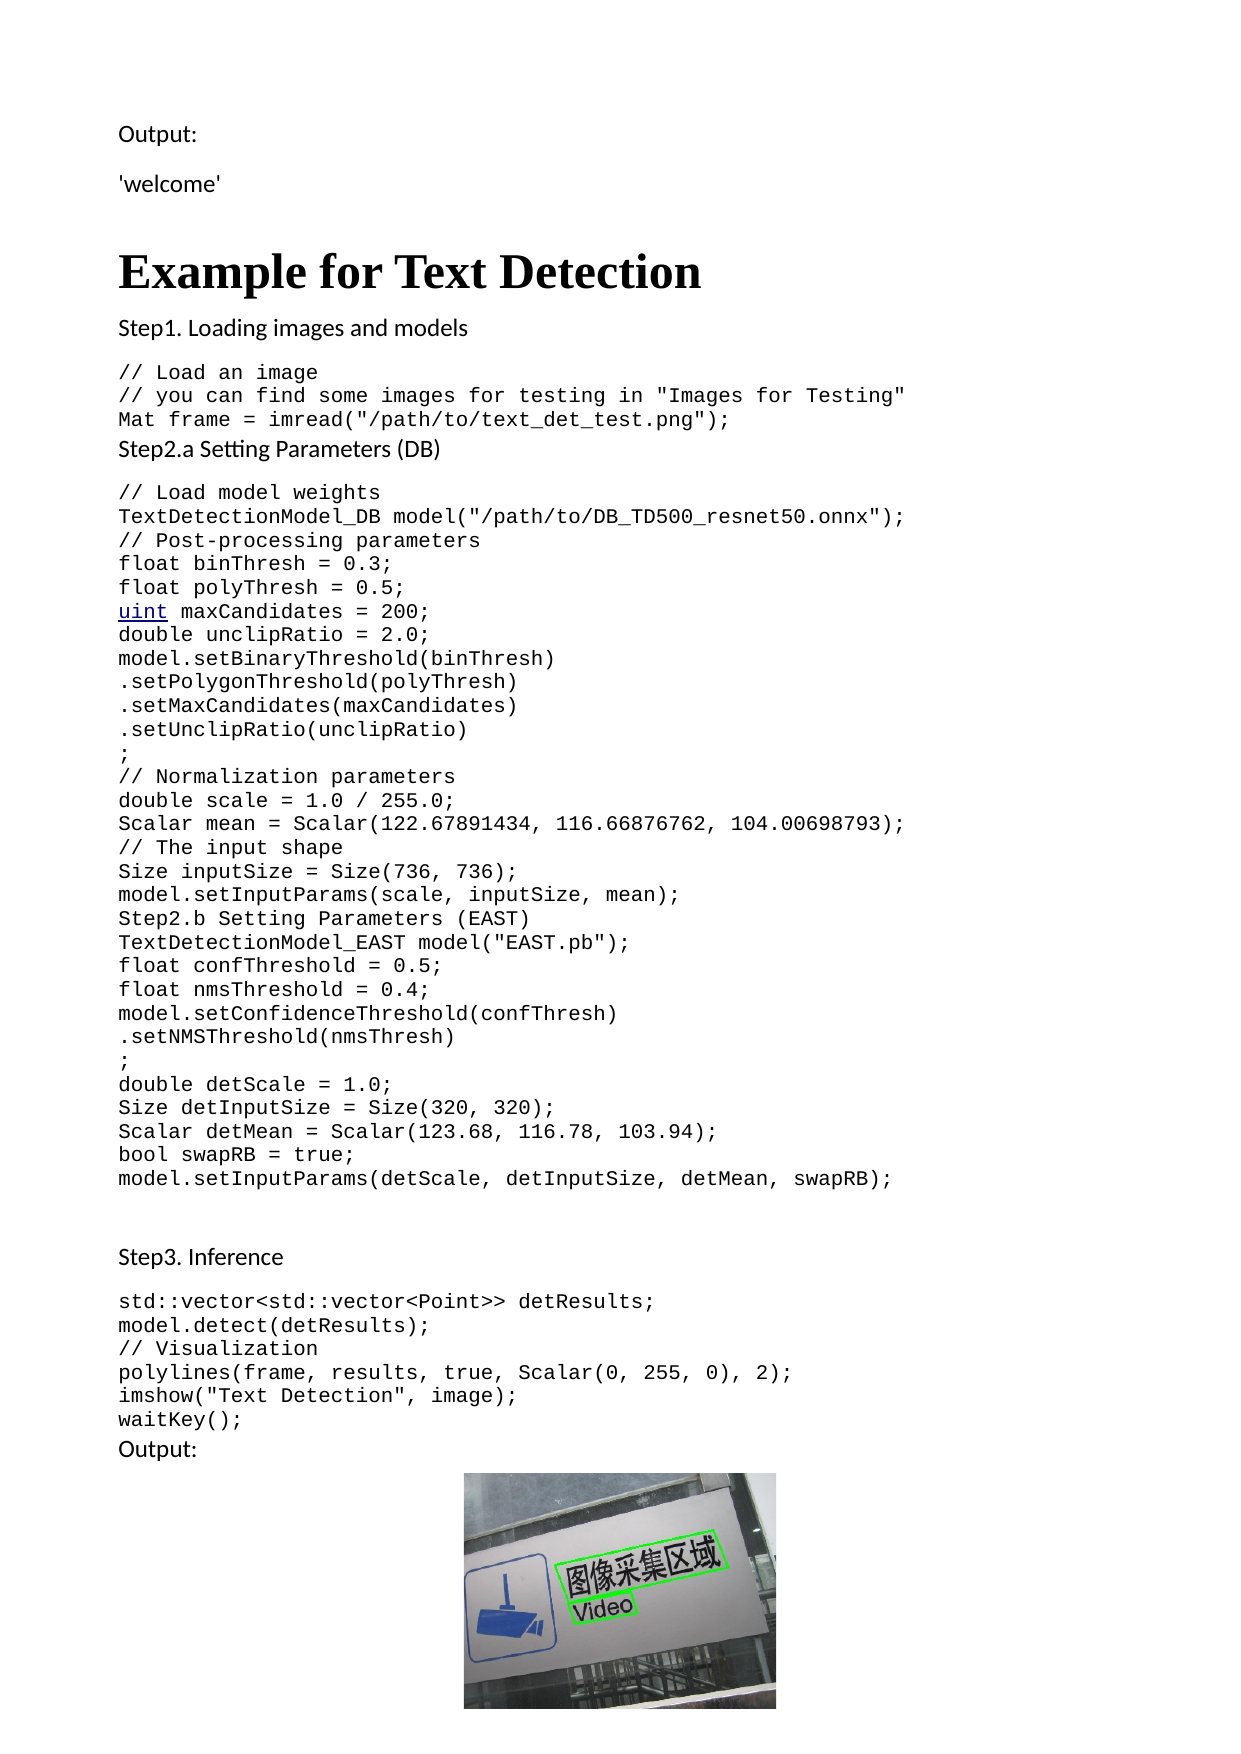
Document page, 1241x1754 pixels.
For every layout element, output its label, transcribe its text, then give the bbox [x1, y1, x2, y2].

text std::vector<std::vector<Point>> detResults; [118, 1291, 1122, 1314]
text Size detInputSize = Size(320, 320); [118, 1097, 1122, 1121]
text // Load an image [118, 362, 1122, 386]
text Step1. Loading images and models [118, 312, 1122, 343]
text bool swapRB = true; [118, 1144, 1122, 1168]
text float nmsThreshold = 0.4; [118, 979, 1122, 1003]
text Scalar mean = Scalar(122.67891434, 116.66876762, 104.00698793); [118, 813, 1122, 837]
text .setUnclipRatio(unclipRatio) [118, 719, 1122, 742]
text Output: [118, 1433, 1122, 1463]
text float confThreshold = 0.5; [118, 955, 1122, 979]
text Step3. Inference [118, 1241, 1122, 1272]
text ; [118, 1050, 1122, 1073]
picture [463, 1473, 777, 1709]
text // Normalization parameters [118, 766, 1122, 790]
text // Load model weights [118, 482, 1122, 506]
text ; [118, 742, 1122, 766]
text // Visualization [118, 1338, 1122, 1362]
text .setNMSThreshold(nmsThresh) [118, 1026, 1122, 1050]
text 'welcome' [118, 168, 1122, 198]
text // you can find some images for testing in "Images for Testing" [118, 386, 1122, 409]
text uint maxCandidates = 200; [118, 601, 1122, 624]
text model.setInputParams(scale, inputSize, mean); [118, 884, 1122, 908]
text .setMaxCandidates(maxCandidates) [118, 695, 1122, 719]
text Step2.a Setting Parameters (DB) [118, 433, 1122, 463]
text // Post-processing parameters [118, 530, 1122, 553]
text model.setConfidenceThreshold(confThresh) [118, 1003, 1122, 1026]
text TextDetectionModel_EAST model("EAST.pb"); [118, 932, 1122, 955]
text model.setInputParams(detScale, detInputSize, detMean, swapRB); [118, 1168, 1122, 1192]
text Scalar detMean = Scalar(123.68, 116.78, 103.94); [118, 1121, 1122, 1144]
text TextDetectionModel_DB model("/path/to/DB_TD500_resnet50.onnx"); [118, 506, 1122, 530]
text double detScale = 1.0; [118, 1073, 1122, 1097]
text model.detect(detResults); [118, 1314, 1122, 1338]
text model.setBinaryThreshold(binThresh) [118, 648, 1122, 672]
text Output: [118, 118, 1122, 149]
text double unclipRatio = 2.0; [118, 624, 1122, 648]
text .setPolygonThreshold(polyThresh) [118, 672, 1122, 695]
text float binThresh = 0.3; [118, 553, 1122, 577]
text double scale = 1.0 / 255.0; [118, 790, 1122, 813]
text Mat frame = imread("/path/to/text_det_test.png"); [118, 409, 1122, 433]
text imshow("Text Detection", image); [118, 1386, 1122, 1409]
text waitKey(); [118, 1409, 1122, 1433]
text polylines(frame, results, true, Scalar(0, 255, 0), 2); [118, 1362, 1122, 1386]
text float polyThresh = 0.5; [118, 577, 1122, 601]
subtitle Example for Text Detection [118, 242, 1122, 300]
text Step2.b Setting Parameters (EAST) [118, 908, 1122, 932]
text // The input shape [118, 837, 1122, 861]
text Size inputSize = Size(736, 736); [118, 861, 1122, 884]
